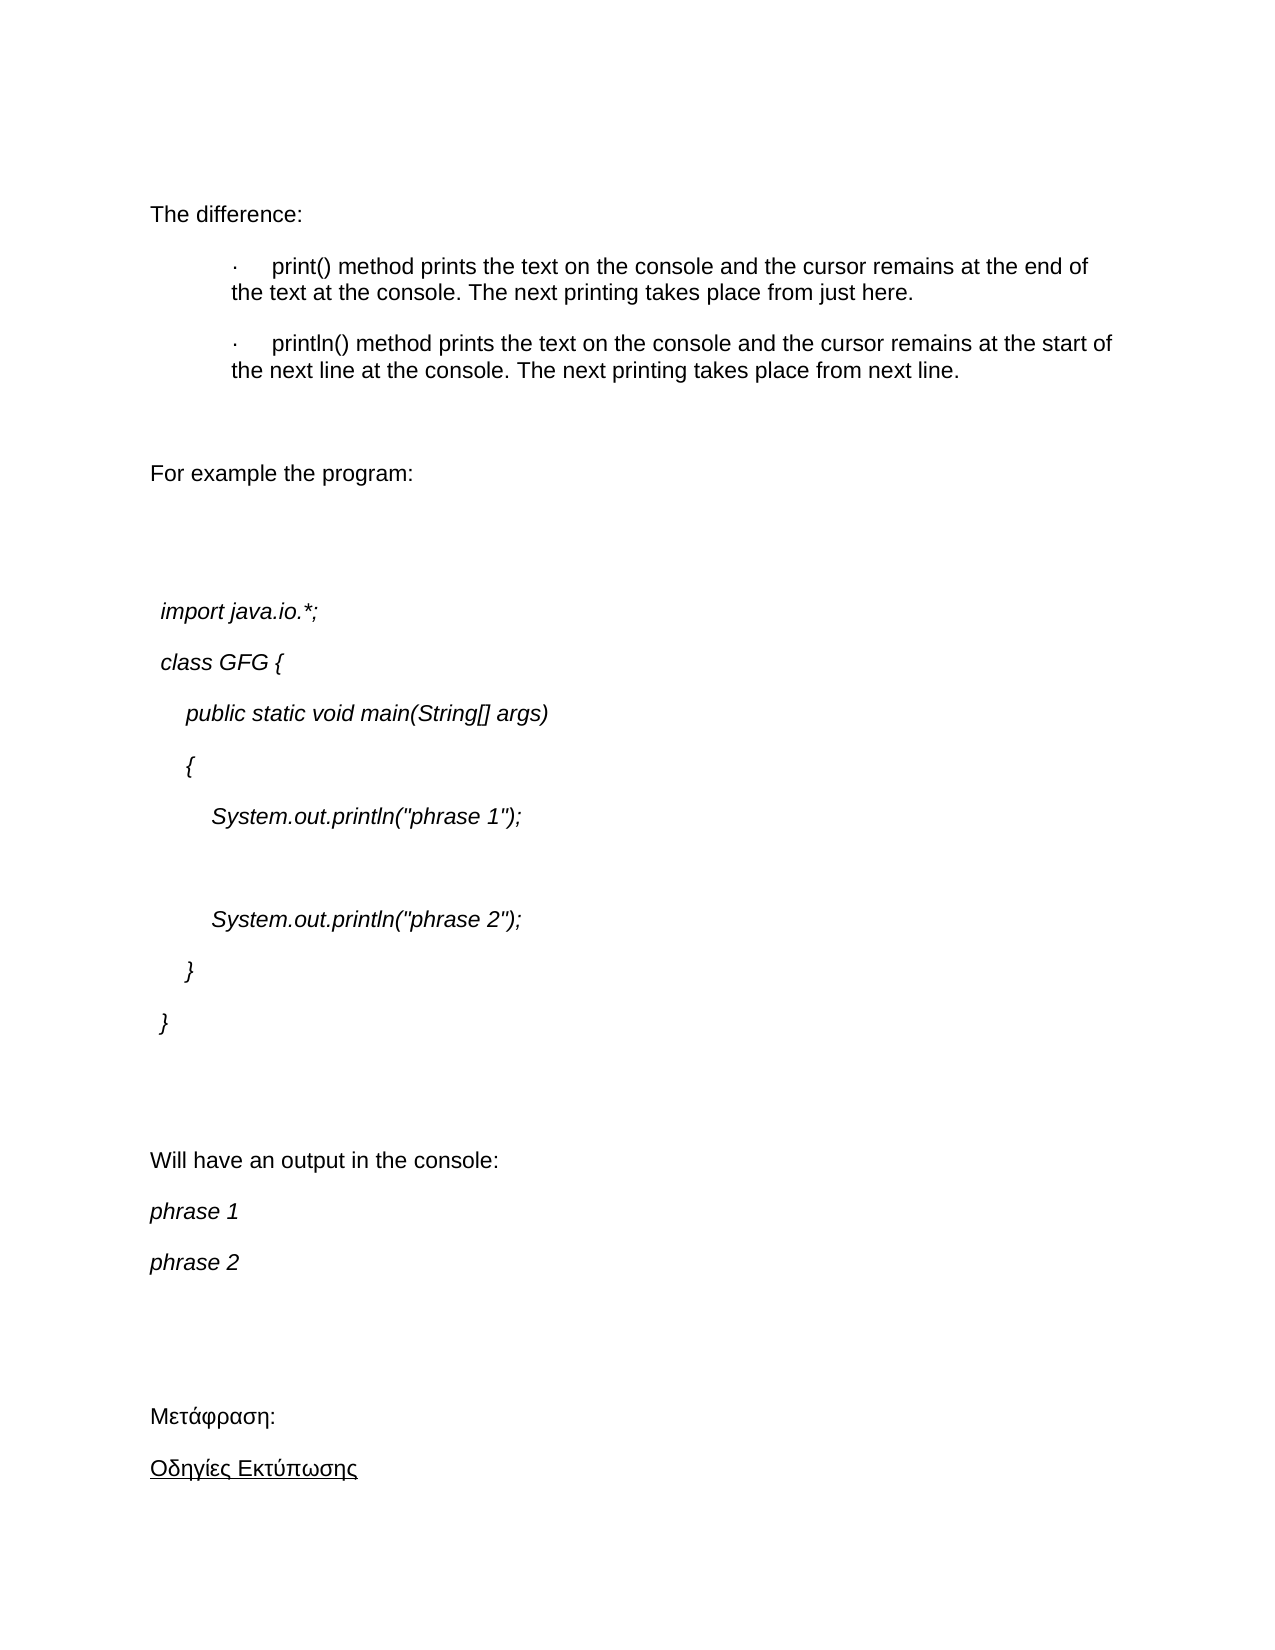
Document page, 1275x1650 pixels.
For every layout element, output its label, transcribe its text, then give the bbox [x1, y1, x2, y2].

text phrase 1 [150, 1198, 1125, 1224]
text Μετάφραση: [150, 1403, 1125, 1430]
text phrase 2 [150, 1249, 1125, 1276]
table_header import java.io.*; class GFG { public static void main(String[] args) { System.out.println("phrase 1"); System.out.println("phrase 2"); } } [150, 562, 1125, 1070]
text Οδηγίες Εκτύπωσης [150, 1455, 1125, 1481]
text · println() method prints the text on the console and the cursor remains at the start of the next line at the console. The next printing takes place from next line. [231, 330, 1125, 383]
text Will have an output in the console: [150, 1147, 1125, 1173]
text The difference: [150, 201, 1125, 228]
text For example the program: [150, 459, 1125, 486]
text · print() method prints the text on the console and the cursor remains at the end of the text at the console. The next printing takes place from just here. [231, 253, 1125, 305]
